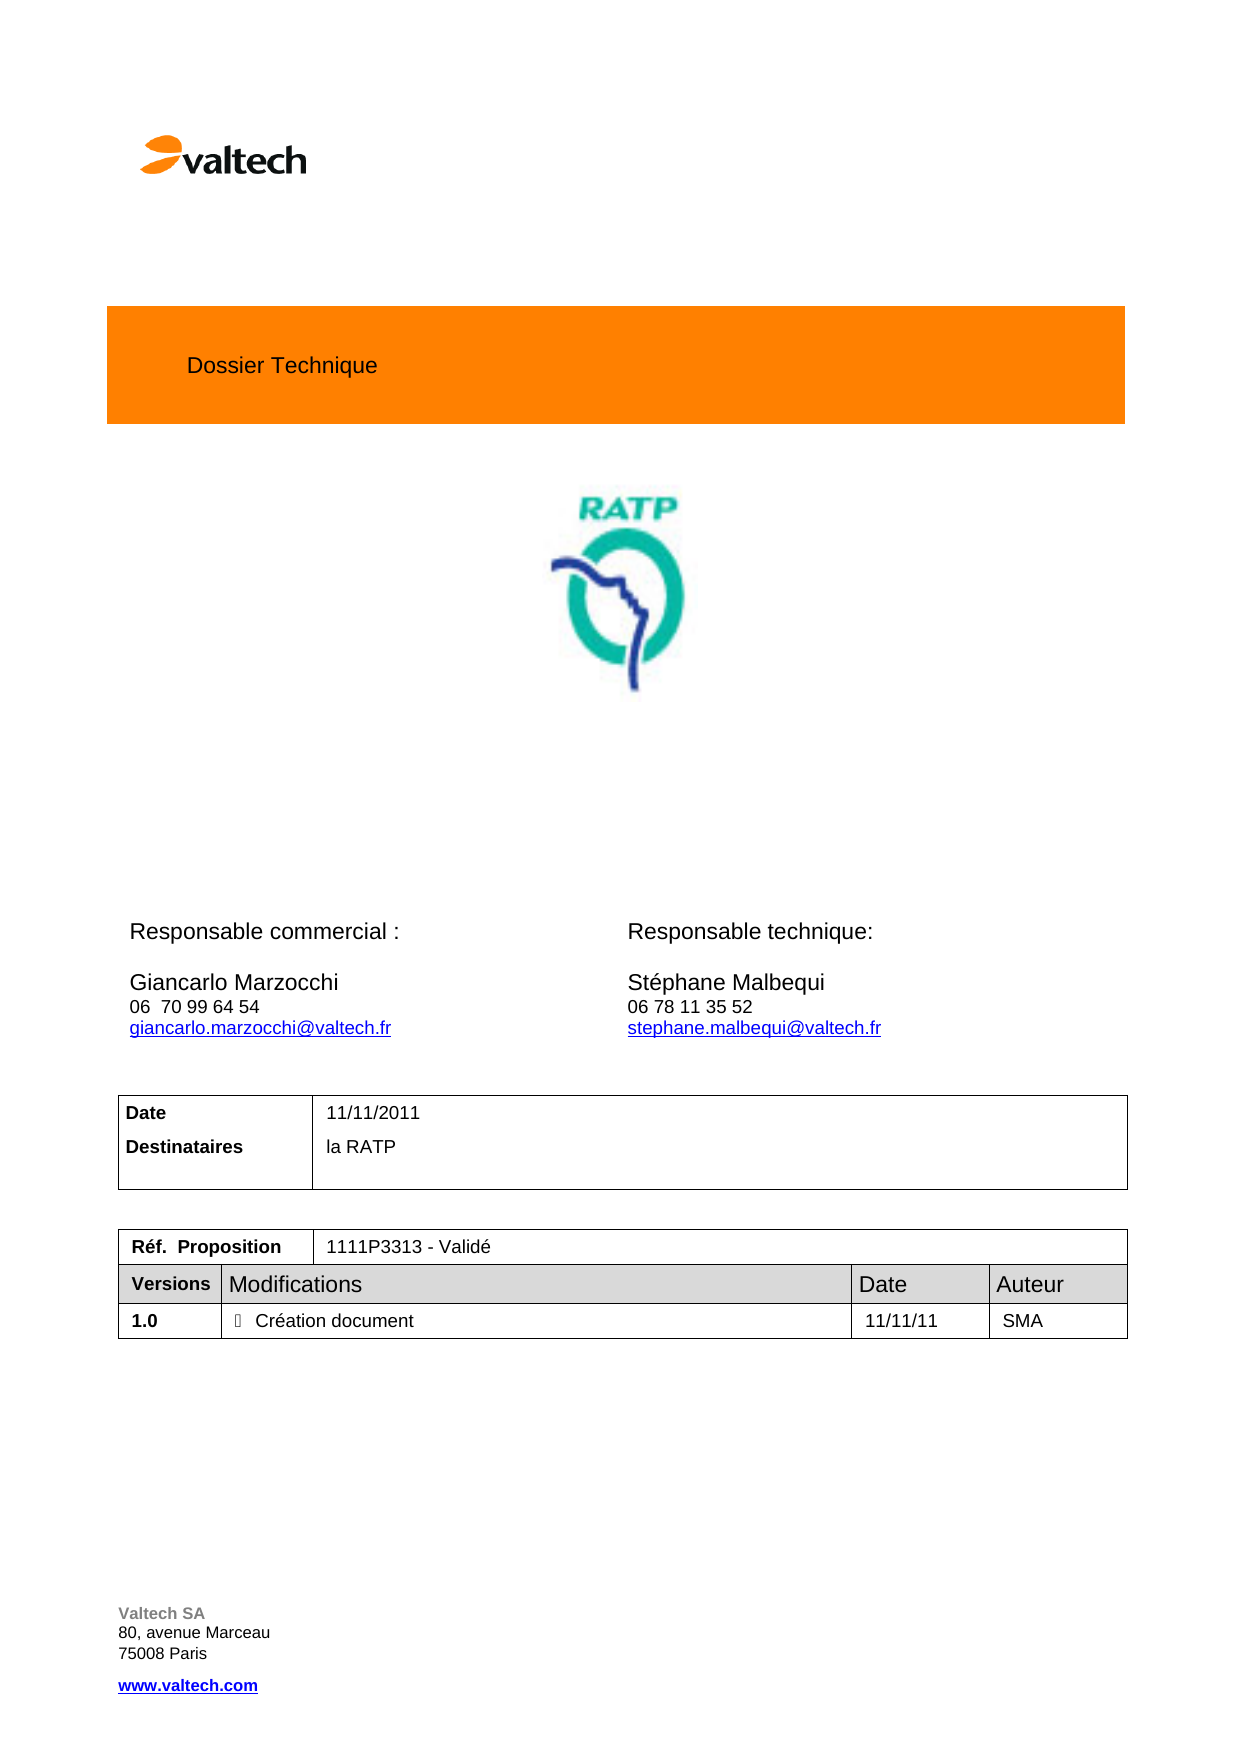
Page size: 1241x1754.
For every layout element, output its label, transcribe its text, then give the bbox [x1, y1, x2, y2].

table_cell la RATP [313, 1129, 1127, 1189]
table_cell 11/11/11 [852, 1304, 989, 1338]
table_cell Création document [222, 1304, 851, 1338]
table_cell SMA [990, 1304, 1127, 1338]
text Accord Cadre NTIC Lot 2 [118, 812, 1122, 851]
table_header Responsable commercial : Giancarlo Marzocchi 06 70 99 64 54 giancarlo.marzocchi@valtech.fr [118, 876, 616, 1068]
table_cell Auteur [990, 1265, 1127, 1303]
picture [542, 483, 698, 702]
table_header Dossier Technique [107, 306, 1125, 424]
table_header Date [119, 1096, 312, 1129]
table_header Réf. Proposition [119, 1230, 313, 1264]
table_cell Versions [119, 1265, 221, 1303]
table_cell Date [852, 1265, 989, 1303]
table_cell Destinataires [119, 1129, 312, 1189]
table_cell 1.0 [119, 1304, 221, 1338]
table_cell Modifications [222, 1265, 851, 1303]
table_header 1111P3313 - Validé [314, 1230, 1127, 1264]
table_header Responsable technique: Stéphane Malbequi 06 78 11 35 52 stephane.malbequi@valtech.fr [616, 876, 1125, 1068]
picture [134, 110, 313, 181]
table_header 11/11/2011 [313, 1096, 1127, 1129]
